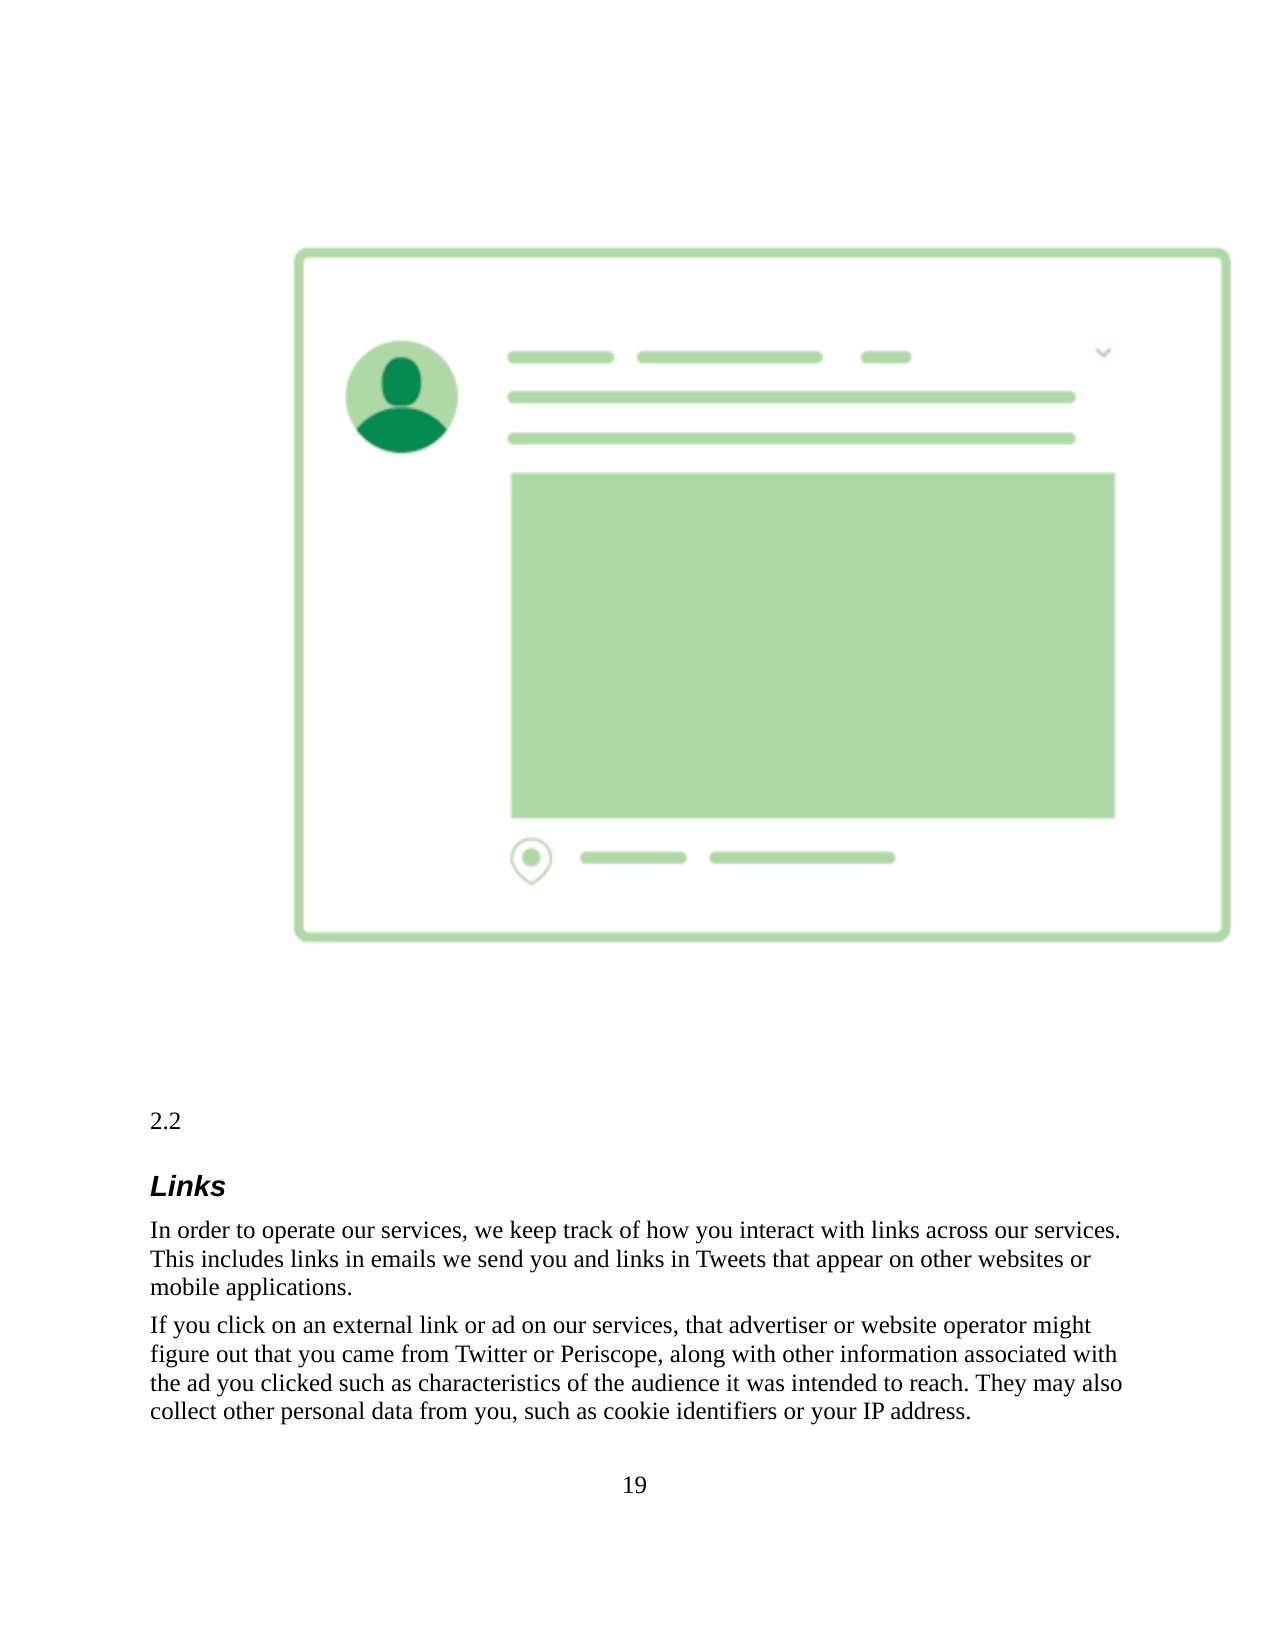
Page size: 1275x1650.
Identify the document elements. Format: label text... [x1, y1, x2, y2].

text In order to operate our services, we keep track of how you interact with links across our services. This includes links in emails we send you and links in Tweets that appear on other websites or mobile applications. [150, 1215, 1125, 1301]
subtitle Links [150, 1169, 1125, 1202]
text 2.2 [150, 1106, 1125, 1135]
text If you click on an external link or ad on our services, that advertiser or website operator might figure out that you came from Twitter or Periscope, along with other information associated with the ad you clicked such as characteristics of the audience it was intended to reach. They may also collect other personal data from you, such as cookie identifiers or your IP address. [150, 1310, 1125, 1425]
picture [150, 150, 1275, 1042]
